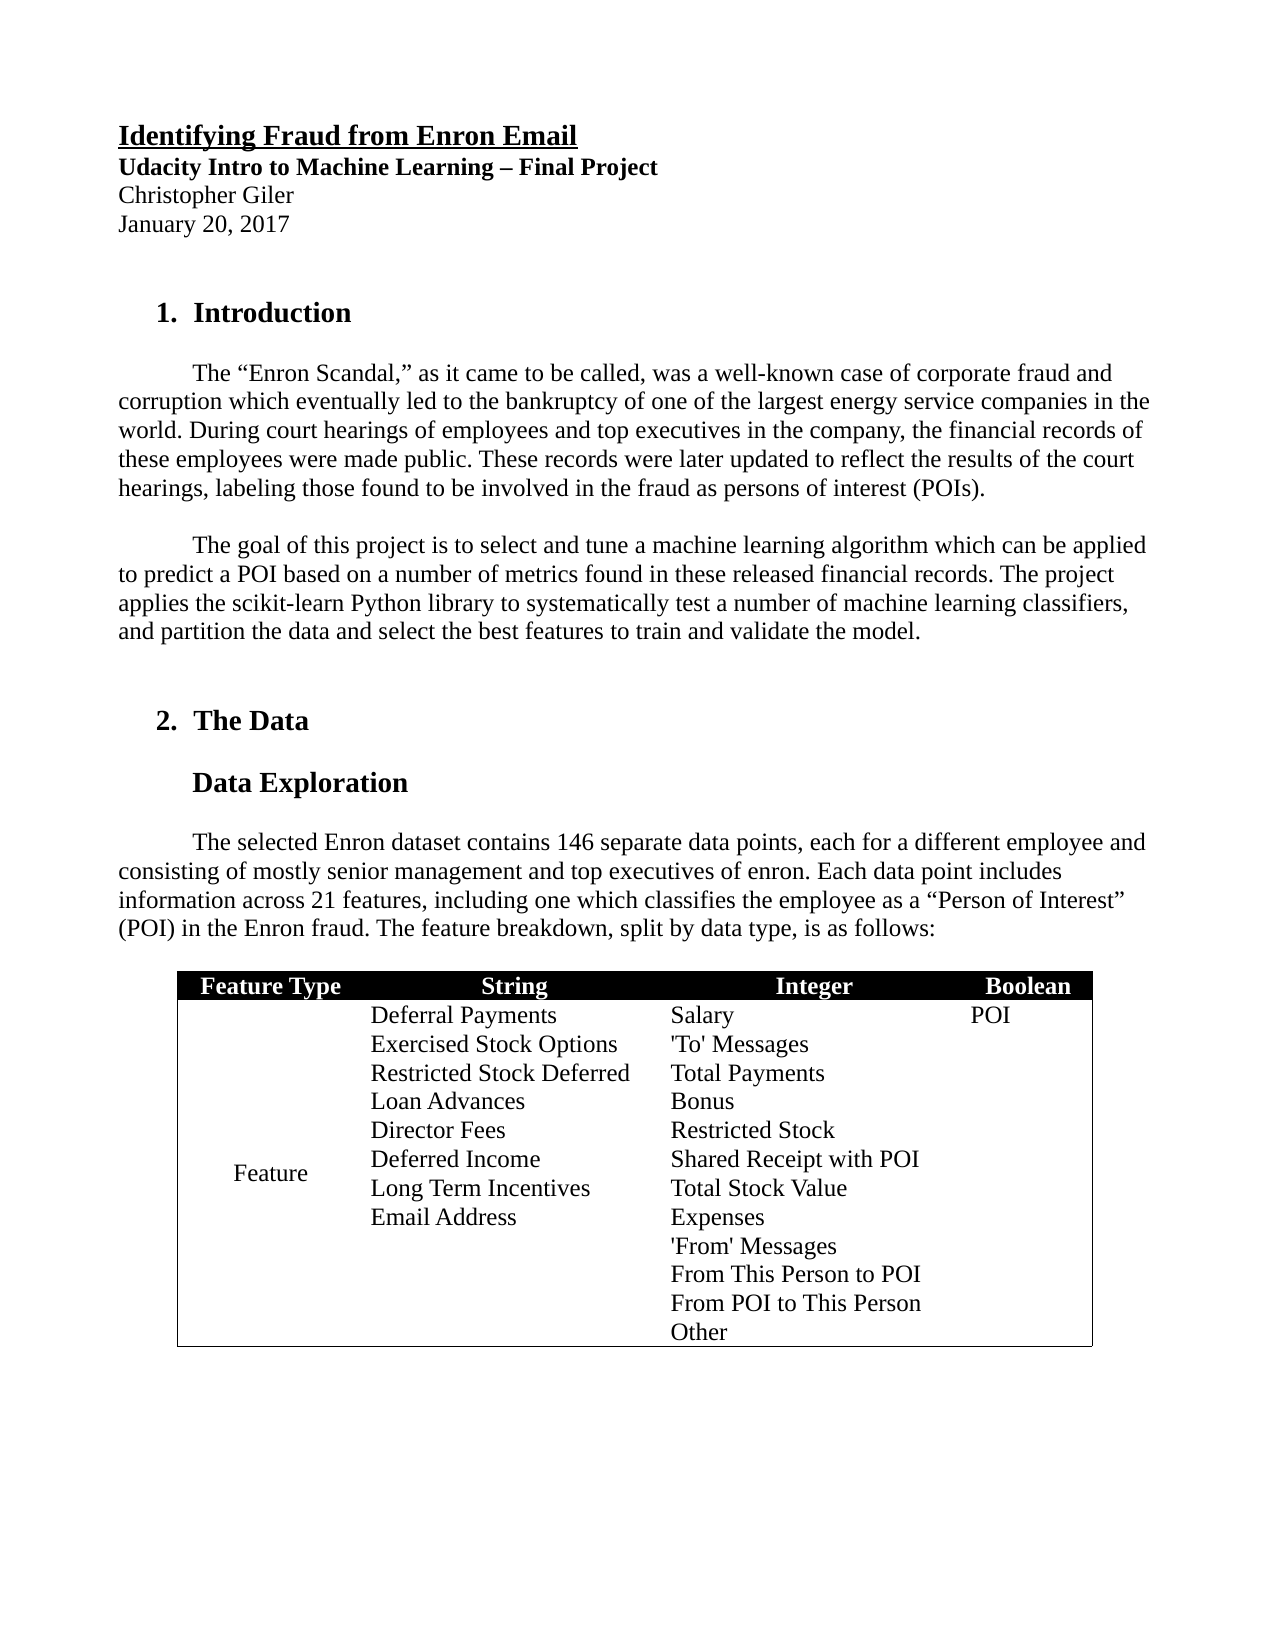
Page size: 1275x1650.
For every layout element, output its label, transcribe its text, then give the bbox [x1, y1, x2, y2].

table_header Boolean [964, 972, 1092, 1000]
table_cell From POI to This Person [664, 1288, 964, 1317]
table_cell [964, 1260, 1092, 1288]
table_cell Email Address [364, 1202, 664, 1231]
table_cell [964, 1144, 1092, 1173]
text Udacity Intro to Machine Learning – Final Project [118, 152, 1157, 180]
table_cell [964, 1202, 1092, 1231]
text The selected Enron dataset contains 146 separate data points, each for a different employee and consisting of mostly senior management and top executives of enron. Each data point includes information across 21 features, including one which classifies the employee as a “Person of Interest” (POI) in the Enron fraud. The feature breakdown, split by data type, is as follows: [118, 827, 1157, 942]
table_cell From This Person to POI [664, 1260, 964, 1288]
text Identifying Fraud from Enron Email [118, 118, 1157, 152]
table_cell [364, 1317, 664, 1346]
table_cell [364, 1288, 664, 1317]
table_cell Feature [178, 1000, 364, 1346]
table_cell Total Stock Value [664, 1173, 964, 1202]
table_header String [364, 972, 664, 1000]
table_cell [964, 1086, 1092, 1115]
text January 20, 2017 [118, 209, 1157, 238]
table_cell [964, 1317, 1092, 1346]
text The goal of this project is to select and tune a machine learning algorithm which can be applied to predict a POI based on a number of metrics found in these released financial records. The project applies the scikit-learn Python library to systematically test a number of machine learning classifiers, and partition the data and select the best features to train and validate the model. [118, 530, 1157, 645]
table_cell [964, 1029, 1092, 1057]
text Christopher Giler [118, 180, 1157, 209]
table_cell [964, 1173, 1092, 1202]
table_cell Exercised Stock Options [364, 1029, 664, 1057]
list Introduction [156, 295, 1157, 329]
text The “Enron Scandal,” as it came to be called, was a well-known case of corporate fraud and corruption which eventually led to the bankruptcy of one of the largest energy service companies in the world. During court hearings of employees and top executives in the company, the financial records of these employees were made public. These records were later updated to reflect the results of the court hearings, labeling those found to be involved in the fraud as persons of interest (POIs). [118, 358, 1157, 501]
table_cell Expenses [664, 1202, 964, 1231]
table_cell POI [964, 1000, 1092, 1029]
table_cell Restricted Stock [664, 1115, 964, 1144]
table_cell Loan Advances [364, 1086, 664, 1115]
table_header Feature Type [178, 972, 364, 1000]
table_cell [964, 1231, 1092, 1259]
table_cell Total Payments [664, 1058, 964, 1086]
list The Data [156, 703, 1157, 736]
table_cell Salary [664, 1000, 964, 1029]
table_cell Shared Receipt with POI [664, 1144, 964, 1173]
table_cell Bonus [664, 1086, 964, 1115]
table_cell Restricted Stock Deferred [364, 1058, 664, 1086]
table_cell Deferral Payments [364, 1000, 664, 1029]
table_cell Long Term Incentives [364, 1173, 664, 1202]
table_cell Other [664, 1317, 964, 1346]
table_cell [364, 1231, 664, 1259]
table_cell Deferred Income [364, 1144, 664, 1173]
table_cell 'From' Messages [664, 1231, 964, 1259]
table_cell 'To' Messages [664, 1029, 964, 1057]
table_header Integer [664, 972, 964, 1000]
table_cell [964, 1058, 1092, 1086]
text Data Exploration [118, 765, 1157, 798]
table_cell Director Fees [364, 1115, 664, 1144]
table_cell [964, 1288, 1092, 1317]
table_cell [964, 1115, 1092, 1144]
table_cell [364, 1260, 664, 1288]
